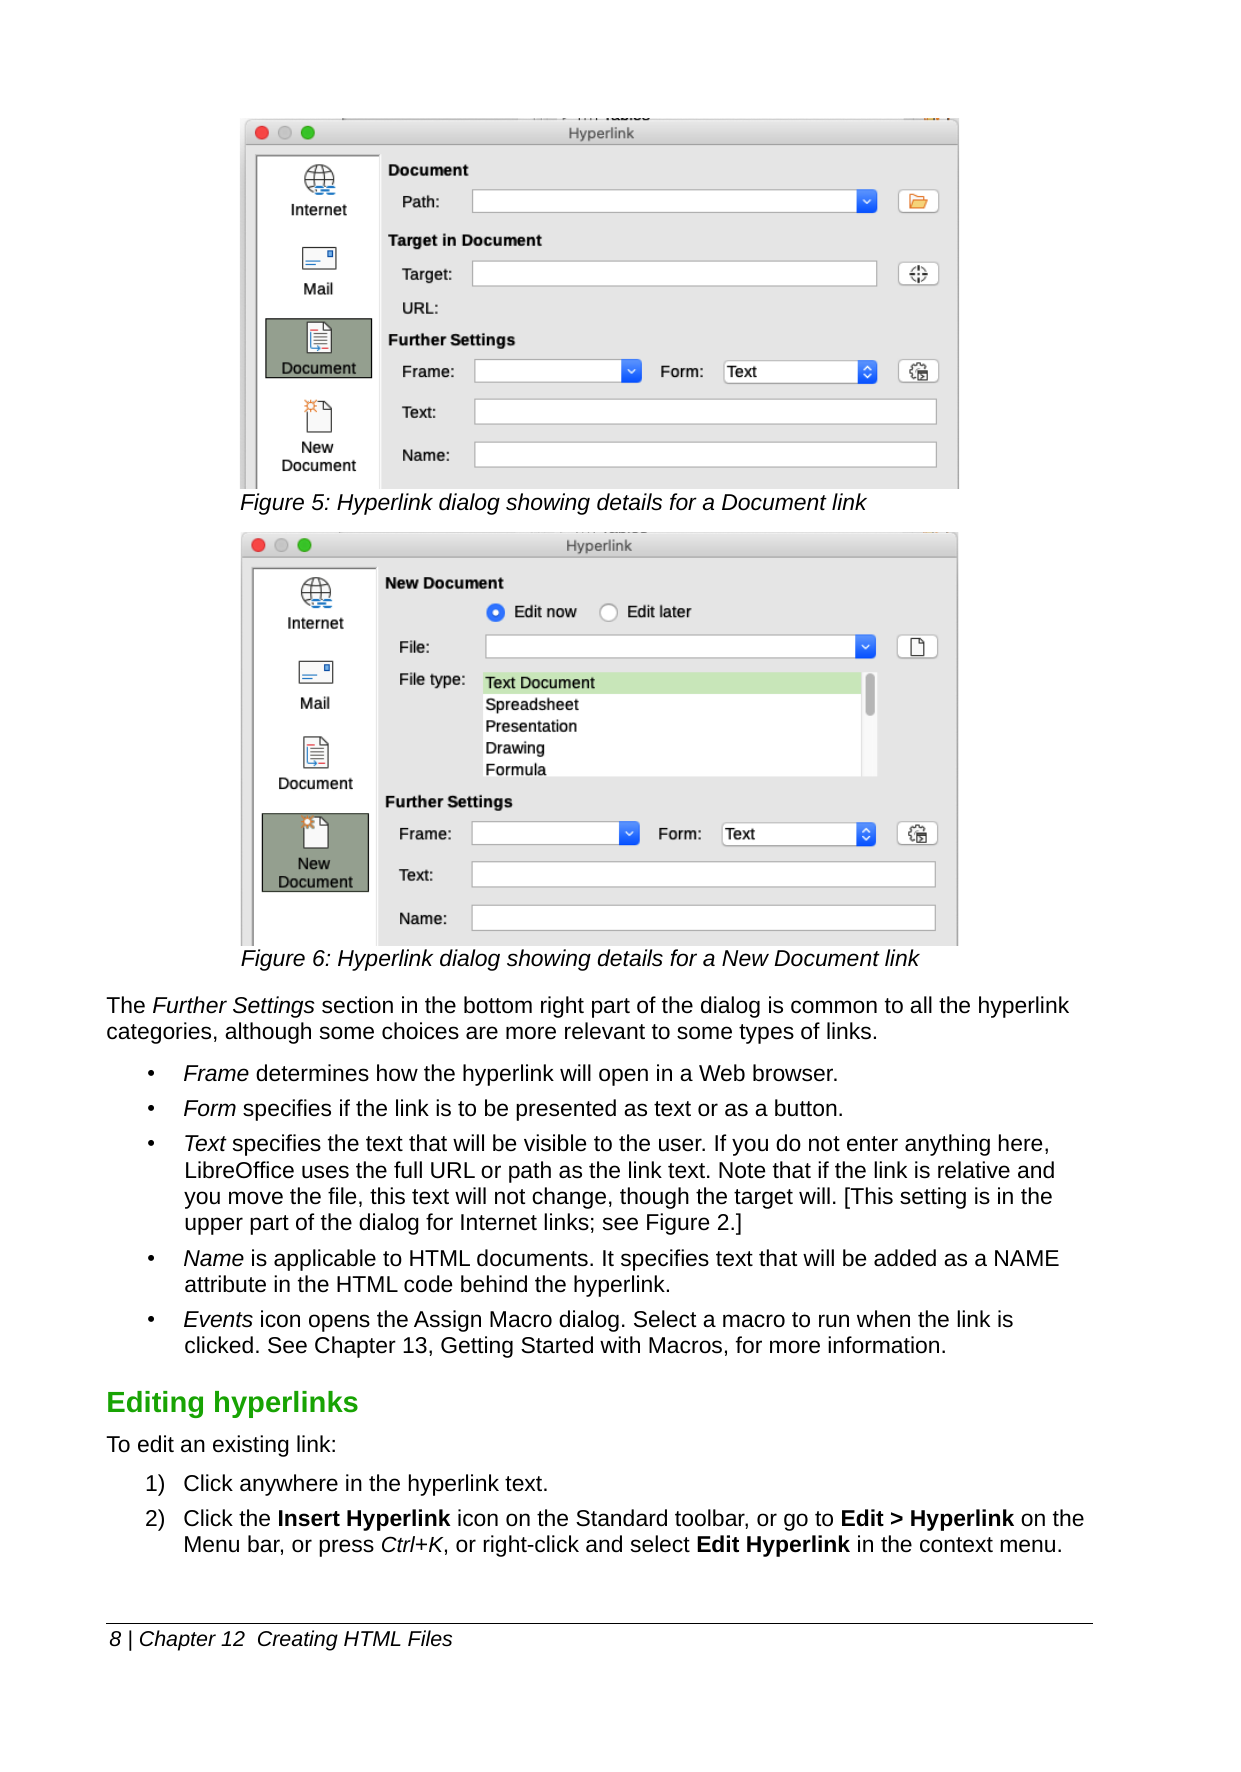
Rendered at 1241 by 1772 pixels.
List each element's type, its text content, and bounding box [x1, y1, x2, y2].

list Click anywhere in the hyperlink text. [165, 1469, 1093, 1496]
list Text specifies the text that will be visible to the user. If you do not enter anything here, LibreOffice uses the full URL or path as the link text. Note that if the link is relative and you move the file, this text will not change, though the target will. [This setting is in the upper part of the dialog for Internet links; see Figure 2.] [144, 1127, 1093, 1236]
list Events icon opens the Assign Macro dialog. Select a macro to run when the link is clicked. See Chapter 13, Getting Started with Macros, for more information. [144, 1303, 1093, 1362]
picture [240, 532, 959, 946]
list Frame determines how the hyperlink will open in a Web browser. [144, 1057, 1093, 1086]
list The Further Settings section in the bottom right part of the dialog is common to all the hyperlink categories, although some choices are more relevant to some types of links. [106, 992, 1093, 1044]
list Click the Insert Hyperlink icon on the Standard toolbar, or go to Edit > Hyperlink on the Menu bar, or press Ctrl+K, or right-click and select Edit Hyperlink in the context menu. [165, 1505, 1093, 1557]
text Figure 5: Hyperlink dialog showing details for a Document link [240, 489, 959, 515]
list To edit an existing link: [106, 1431, 1093, 1457]
list Name is applicable to HTML documents. It specifies text that will be added as a NAME attribute in the HTML code behind the hyperlink. [144, 1242, 1093, 1297]
picture [239, 118, 960, 489]
subtitle Editing hyperlinks [106, 1385, 1093, 1419]
list Form specifies if the link is to be presented as text or as a button. [144, 1092, 1093, 1121]
text Figure 6: Hyperlink dialog showing details for a New Document link [241, 946, 958, 972]
